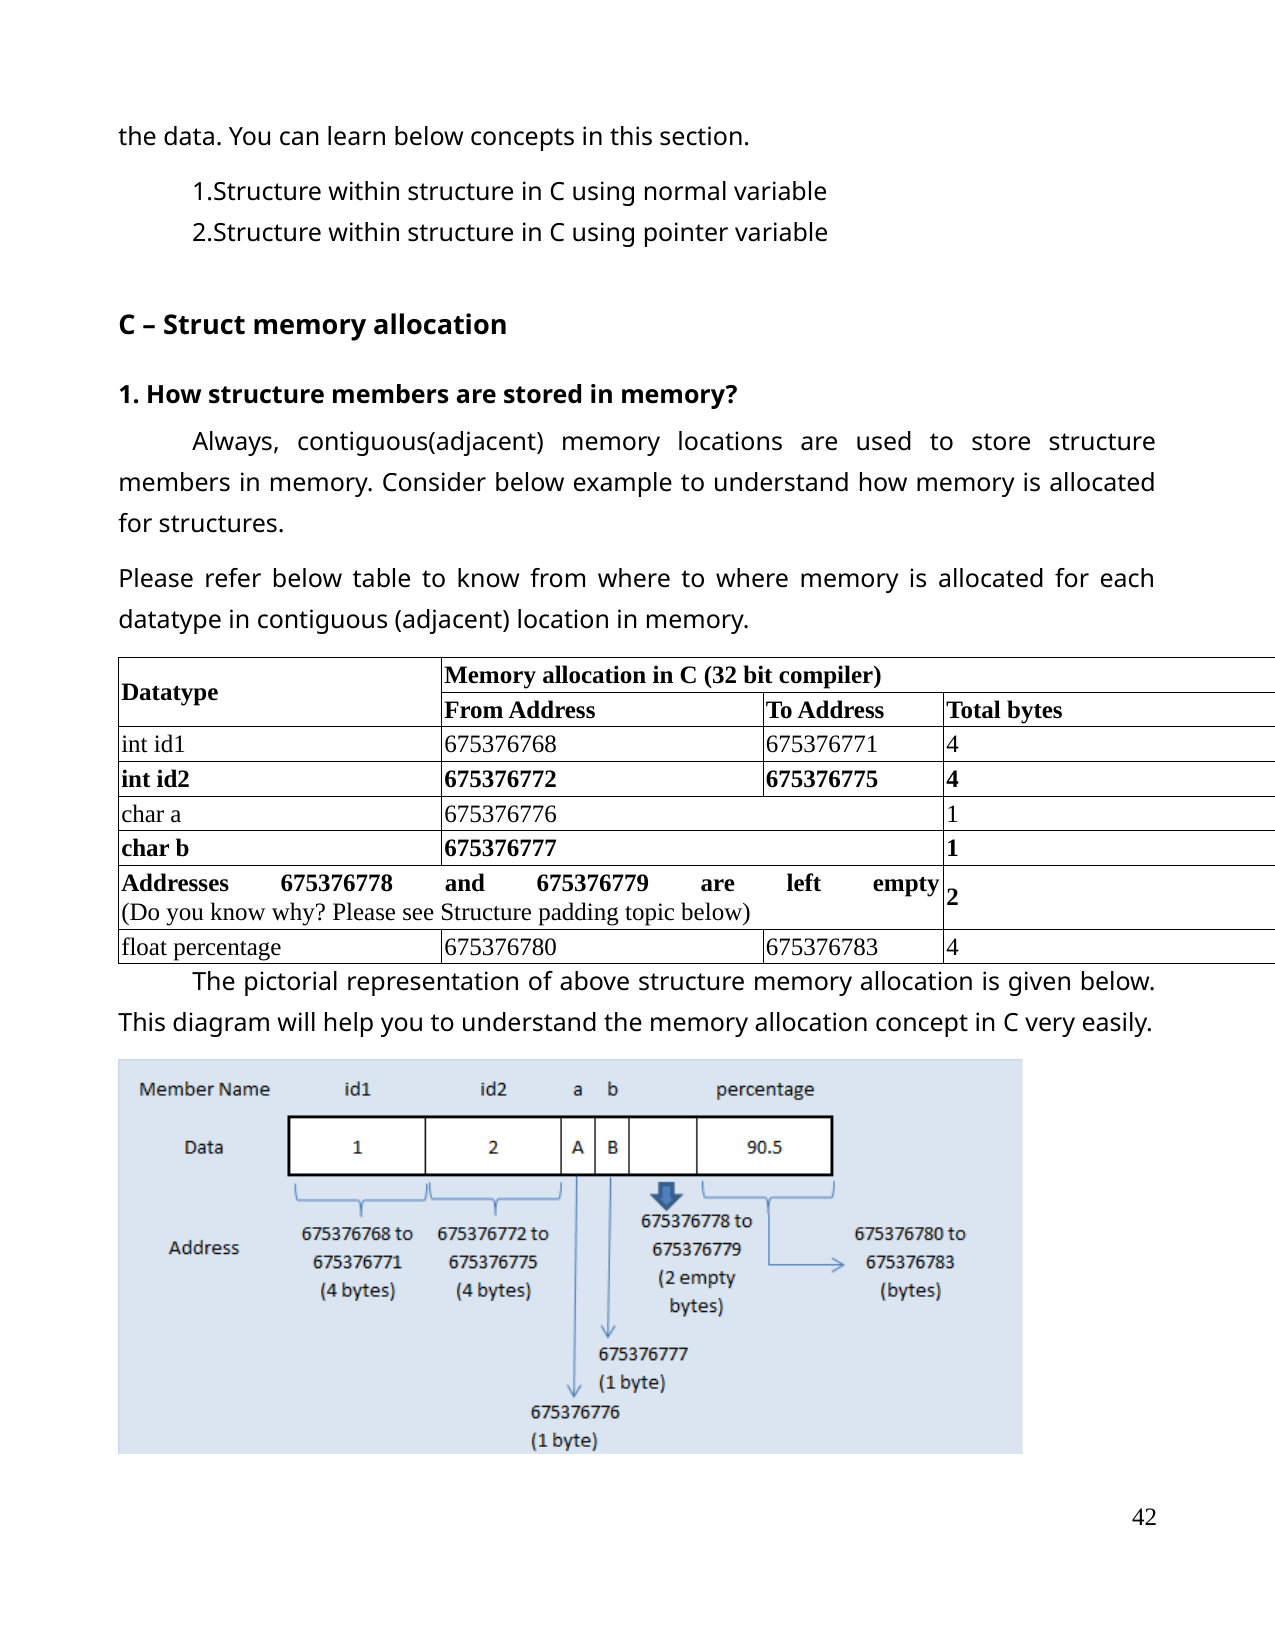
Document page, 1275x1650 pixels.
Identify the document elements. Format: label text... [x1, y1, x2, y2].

subtitle 1. How structure members are stored in memory? [118, 377, 1157, 411]
table_cell float percentage [119, 930, 441, 963]
table_cell 675376771 [764, 727, 943, 761]
table_cell 675376783 [764, 930, 943, 963]
text Always, contiguous(adjacent) memory locations are used to store structure members in memory. Consider below example to understand how memory is allocated for structures. [118, 424, 1157, 539]
text the data. You can learn below concepts in this section. [118, 118, 1157, 152]
table_cell 675376772 [442, 762, 763, 796]
table_cell 675376768 [442, 727, 763, 761]
table_cell To Address [764, 693, 943, 726]
table_cell 675376775 [764, 762, 943, 796]
text Please refer below table to know from where to where memory is allocated for each datatype in contiguous (adjacent) location in memory. [118, 561, 1157, 636]
table_cell 1 [944, 797, 1275, 830]
table_cell int id2 [119, 762, 441, 796]
table_header Memory allocation in C (32 bit compiler) [442, 658, 1275, 692]
table_cell 675376776 [442, 797, 943, 830]
picture [118, 1059, 1023, 1454]
table_cell 4 [944, 727, 1275, 761]
table_cell 675376780 [442, 930, 763, 963]
table_cell 2 [944, 866, 1275, 928]
table_cell 675376777 [442, 831, 943, 865]
list Structure within structure in C using pointer variable [118, 214, 1157, 248]
table_cell int id1 [119, 727, 441, 761]
table_cell char a [119, 797, 441, 830]
table_cell Addresses 675376778 and 675376779 are left empty (Do you know why? Please see Structure padding topic below) [119, 866, 943, 928]
table_header Datatype [119, 658, 441, 726]
text C – Struct memory allocation [118, 270, 1157, 343]
table_cell 1 [944, 831, 1275, 865]
table_cell Total bytes [944, 693, 1275, 726]
list Structure within structure in C using normal variable [118, 173, 1157, 208]
table_cell char b [119, 831, 441, 865]
table_cell 4 [944, 930, 1275, 963]
text The pictorial representation of above structure memory allocation is given below. This diagram will help you to understand the memory allocation concept in C very easily. [118, 964, 1157, 1038]
table_cell From Address [442, 693, 763, 726]
table_cell 4 [944, 762, 1275, 796]
